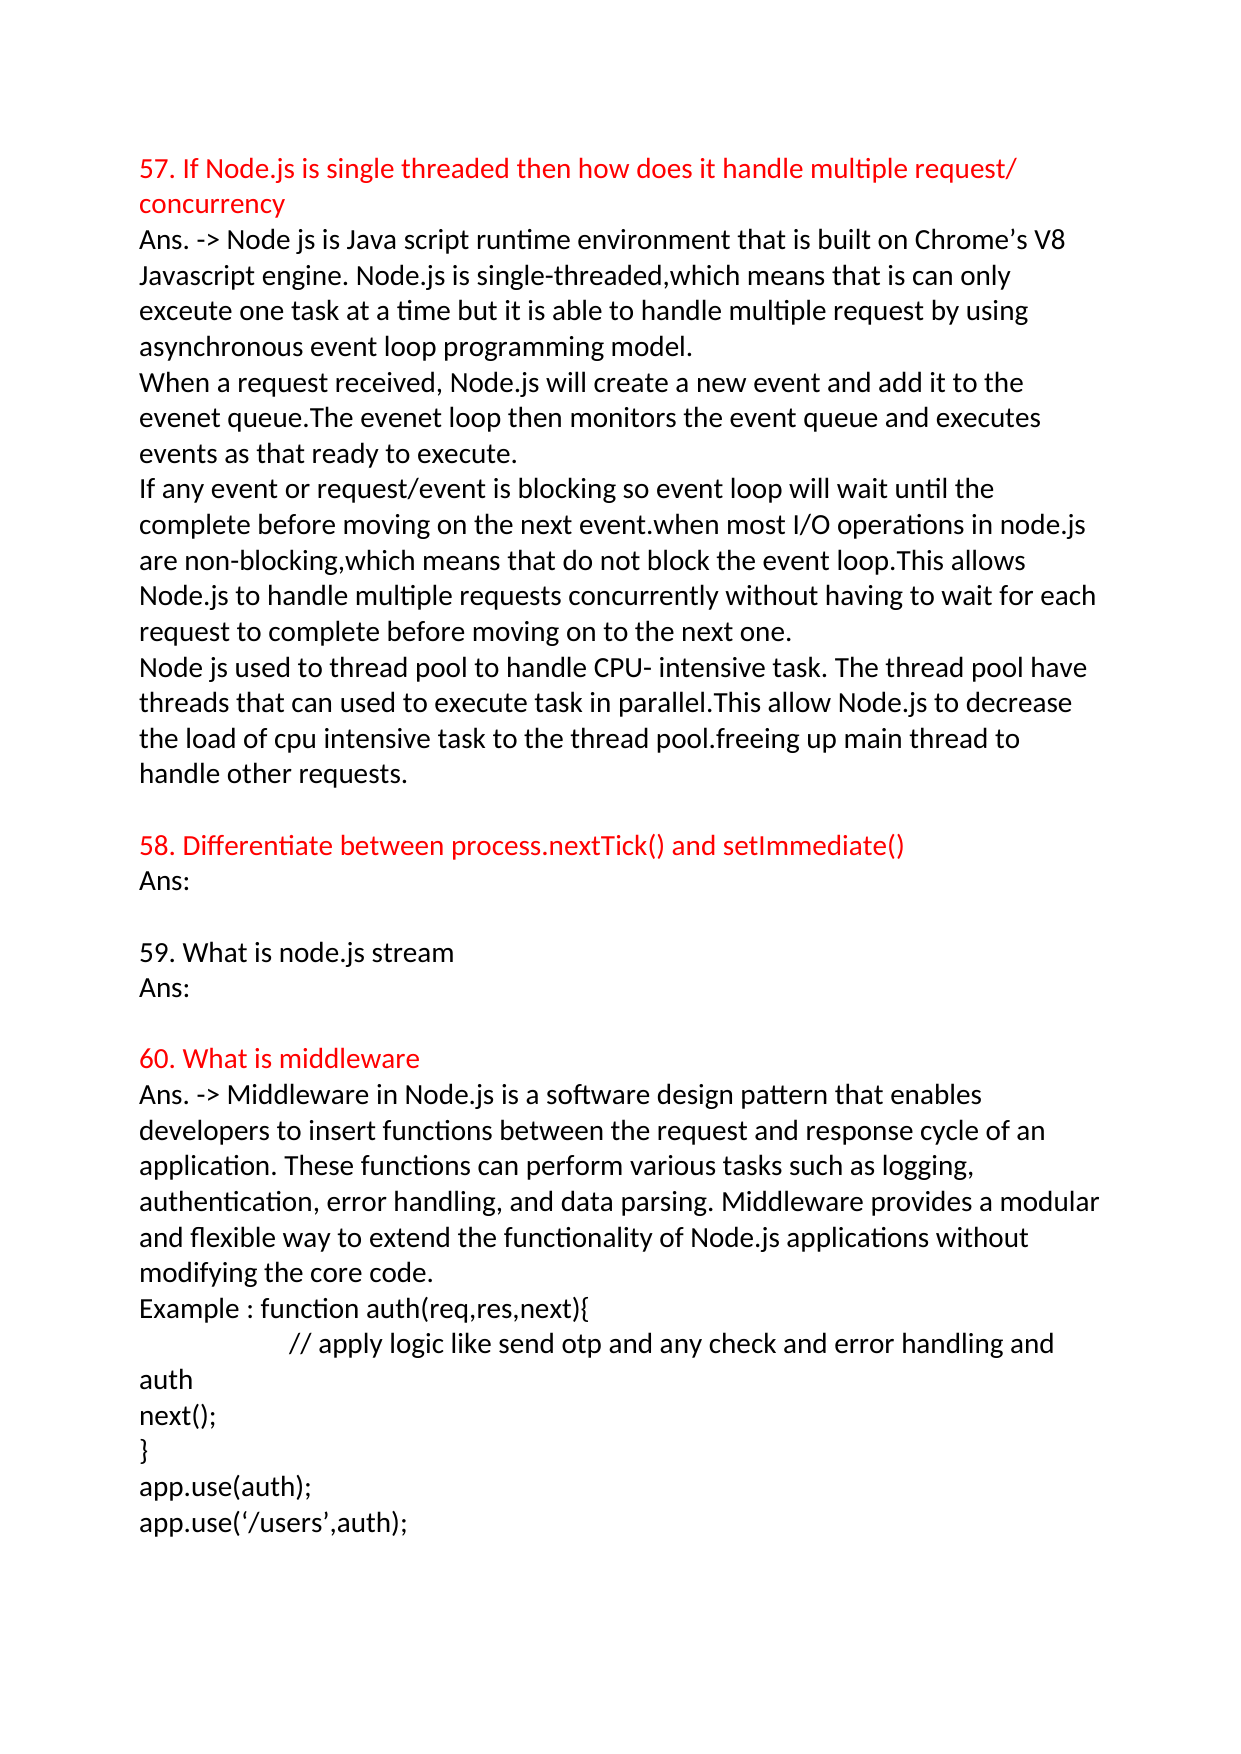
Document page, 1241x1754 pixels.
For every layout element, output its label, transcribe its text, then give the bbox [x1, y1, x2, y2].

text Ans: [139, 862, 1101, 898]
text Node js used to thread pool to handle CPU- intensive task. The thread pool have threads that can used to execute task in parallel.This allow Node.js to decrease the load of cpu intensive task to the thread pool.freeing up main thread to handle other requests. [139, 649, 1101, 791]
text Example : function auth(req,res,next){ [139, 1290, 1101, 1326]
text app.use(auth); [139, 1468, 1101, 1504]
text app.use(‘/users’,auth); [139, 1504, 1101, 1539]
text 58. Differentiate between process.nextTick() and setImmediate() [139, 827, 1101, 862]
text // apply logic like send otp and any check and error handling and auth [139, 1326, 1101, 1397]
text If any event or request/event is blocking so event loop will wait until the complete before moving on the next event.when most I/O operations in node.js are non-blocking,which means that do not block the event loop.This allows Node.js to handle multiple requests concurrently without having to wait for each request to complete before moving on to the next one. [139, 471, 1101, 649]
text Ans. -> Middleware in Node.js is a software design pattern that enables developers to insert functions between the request and response cycle of an application. These functions can perform various tasks such as logging, authentication, error handling, and data parsing. Middleware provides a modular and flexible way to extend the functionality of Node.js applications without modifying the core code. [139, 1076, 1101, 1290]
text 59. What is node.js stream [139, 934, 1101, 969]
text } [139, 1432, 1101, 1468]
text Ans: [139, 969, 1101, 1005]
text 60. What is middleware [139, 1041, 1101, 1076]
text 57. If Node.js is single threaded then how does it handle multiple request/ concurrency [139, 150, 1101, 221]
text When a request received, Node.js will create a new event and add it to the evenet queue.The evenet loop then monitors the event queue and executes events as that ready to execute. [139, 364, 1101, 471]
text next(); [139, 1397, 1101, 1432]
text Ans. -> Node js is Java script runtime environment that is built on Chrome’s V8 Javascript engine. Node.js is single-threaded,which means that is can only exceute one task at a time but it is able to handle multiple request by using asynchronous event loop programming model. [139, 221, 1101, 364]
